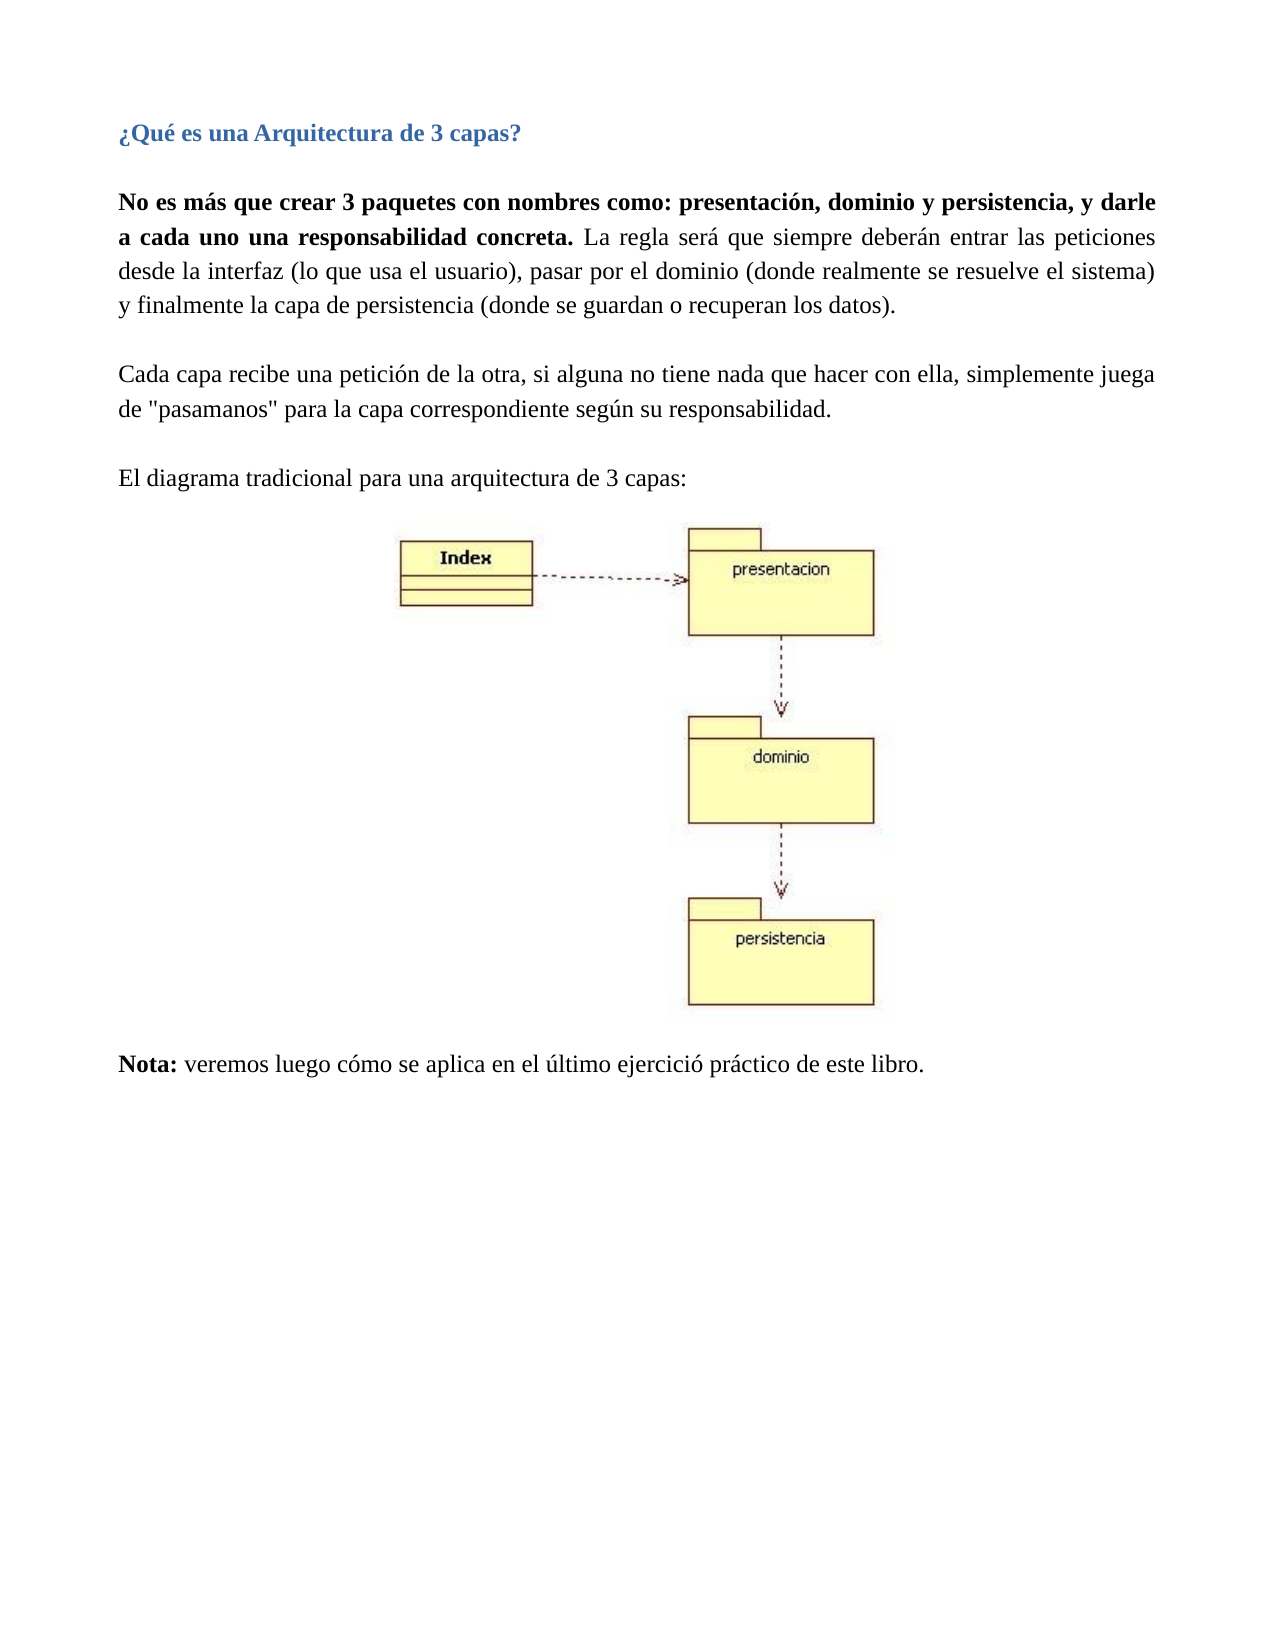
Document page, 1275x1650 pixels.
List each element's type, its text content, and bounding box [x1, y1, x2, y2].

text Cada capa recibe una petición de la otra, si alguna no tiene nada que hacer con ella, simplemente juega de "pasamanos" para la capa correspondiente según su responsabilidad. [118, 359, 1157, 423]
text Nota: veremos luego cómo se aplica en el último ejercició práctico de este libro. [118, 1049, 1157, 1078]
picture [369, 497, 906, 1037]
text El diagrama tradicional para una arquitectura de 3 capas: [118, 463, 1157, 492]
text No es más que crear 3 paquetes con nombres como: presentación, dominio y persistencia, y darle a cada uno una responsabilidad concreta. La regla será que siempre deberán entrar las peticiones desde la interfaz (lo que usa el usuario), pasar por el dominio (donde realmente se resuelve el sistema) y finalmente la capa de persistencia (donde se guardan o recuperan los datos). [118, 187, 1157, 319]
text ¿Qué es una Arquitectura de 3 capas? [118, 118, 1157, 147]
